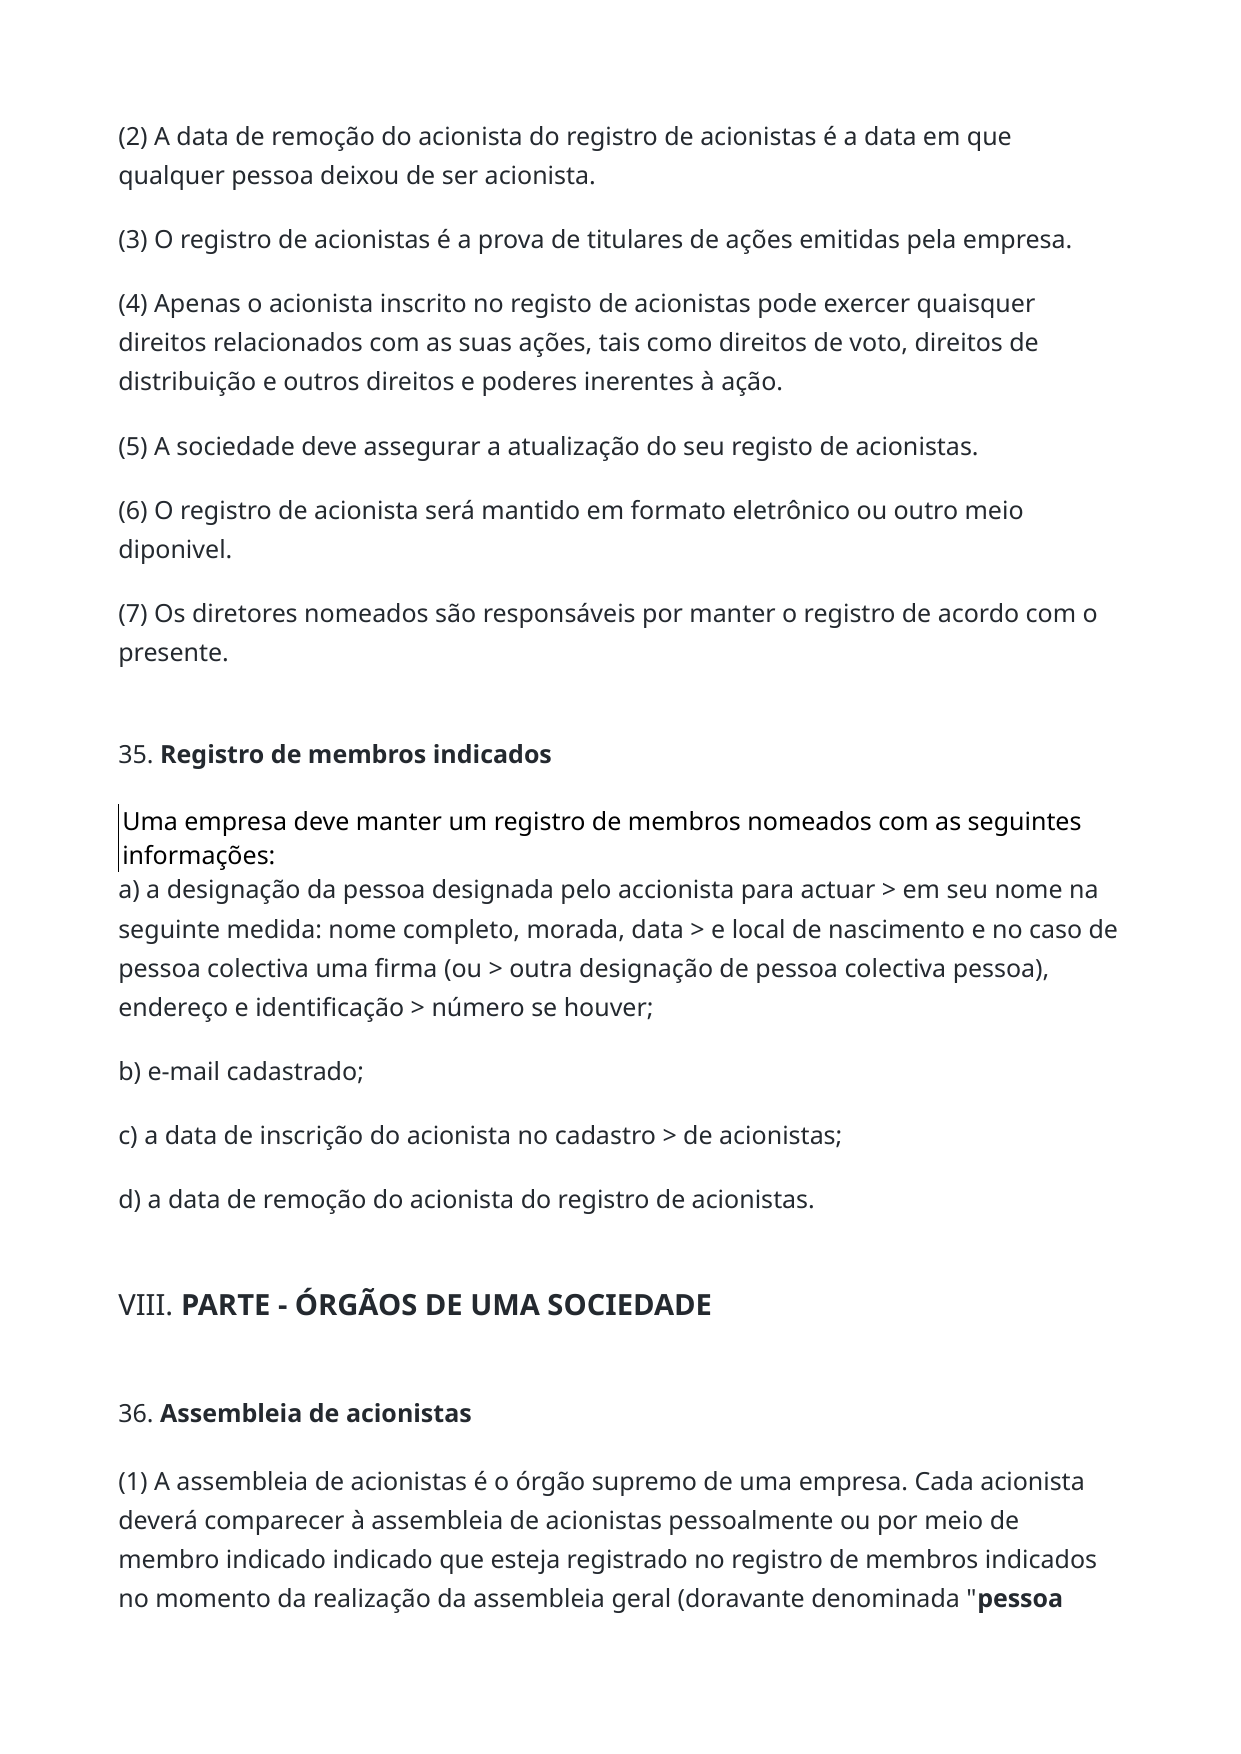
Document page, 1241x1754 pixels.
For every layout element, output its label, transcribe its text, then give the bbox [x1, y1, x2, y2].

text Uma empresa deve manter um registro de membros nomeados com as seguintes informações: [119, 804, 1122, 872]
text b) e-mail cadastrado; [118, 1054, 1122, 1088]
text (7) Os diretores nomeados são responsáveis por manter o registro de acordo com o presente. [118, 596, 1122, 669]
subtitle 35. Registro de membros indicados [118, 736, 1122, 771]
text (6) O registro de acionista será mantido em formato eletrônico ou outro meio diponivel. [118, 492, 1122, 566]
text (1) A assembleia de acionistas é o órgão supremo de uma empresa. Cada acionista deverá comparecer à assembleia de acionistas pessoalmente ou por meio de membro indicado indicado que esteja registrado no registro de membros indicados no momento da realização da assembleia geral (doravante denominada "pessoa [118, 1463, 1122, 1615]
text (2) A data de remoção do acionista do registro de acionistas é a data em que qualquer pessoa deixou de ser acionista. [118, 118, 1122, 191]
text c) a data de inscrição do acionista no cadastro > de acionistas; [118, 1118, 1122, 1152]
text (4) Apenas o acionista inscrito no registo de acionistas pode exercer quaisquer direitos relacionados com as suas ações, tais como direitos de voto, direitos de distribuição e outros direitos e poderes inerentes à ação. [118, 286, 1122, 398]
subtitle 36. Assembleia de acionistas [118, 1396, 1122, 1430]
subtitle VIII. PARTE - ÓRGÃOS DE UMA SOCIEDADE [118, 1284, 1122, 1323]
text d) a data de remoção do acionista do registro de acionistas. [118, 1182, 1122, 1216]
text a) a designação da pessoa designada pelo accionista para actuar > em seu nome na seguinte medida: nome completo, morada, data > e local de nascimento e no caso de pessoa colectiva uma firma (ou > outra designação de pessoa colectiva pessoa), endereço e identificação > número se houver; [118, 872, 1122, 1024]
text (3) O registro de acionistas é a prova de titulares de ações emitidas pela empresa. [118, 221, 1122, 256]
text (5) A sociedade deve assegurar a atualização do seu registo de acionistas. [118, 428, 1122, 462]
